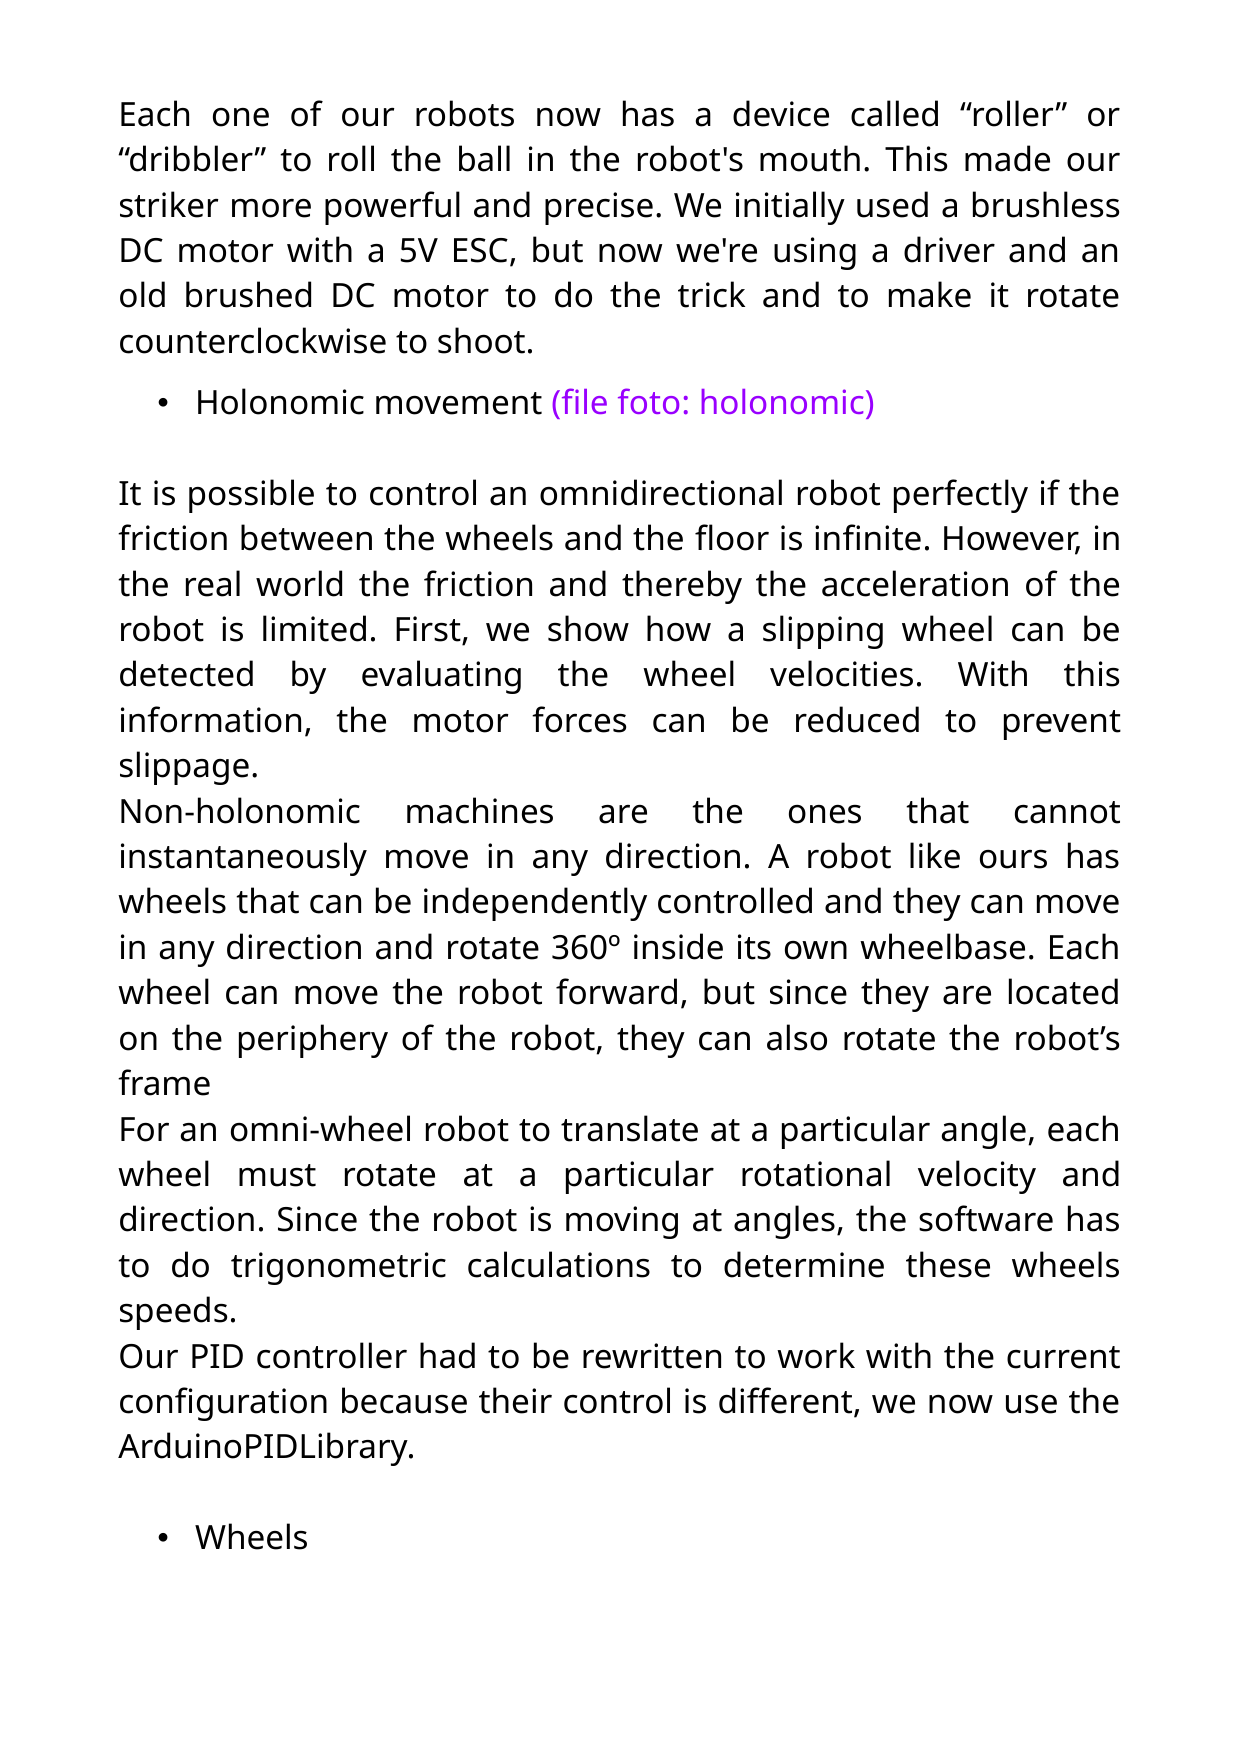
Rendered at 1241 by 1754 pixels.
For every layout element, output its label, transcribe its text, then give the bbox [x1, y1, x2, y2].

text Non-holonomic machines are the ones that cannot instantaneously move in any direction. A robot like ours has wheels that can be independently controlled and they can move in any direction and rotate 360º inside its own wheelbase. Each wheel can move the robot forward, but since they are located on the periphery of the robot, they can also rotate the robot’s frame [118, 787, 1122, 1105]
list Holonomic movement (file foto: holonomic) [157, 379, 1122, 424]
text It is possible to control an omnidirectional robot perfectly if the friction between the wheels and the ﬂoor is inﬁnite. However, in the real world the friction and thereby the acceleration of the robot is limited. First, we show how a slipping wheel can be detected by evaluating the wheel velocities. With this information, the motor forces can be reduced to prevent slippage. [118, 469, 1122, 787]
text Each one of our robots now has a device called “roller” or “dribbler” to roll the ball in the robot's mouth. This made our striker more powerful and precise. We initially used a brushless DC motor with a 5V ESC, but now we're using a driver and an old brushed DC motor to do the trick and to make it rotate counterclockwise to shoot. [118, 91, 1122, 363]
list Wheels [157, 1514, 1122, 1559]
text Our PID controller had to be rewritten to work with the current configuration because their control is different, we now use the ArduinoPIDLibrary. [118, 1332, 1122, 1469]
text For an omni-wheel robot to translate at a particular angle, each wheel must rotate at a particular rotational velocity and direction. Since the robot is moving at angles, the software has to do trigonometric calculations to determine these wheels speeds. [118, 1105, 1122, 1332]
